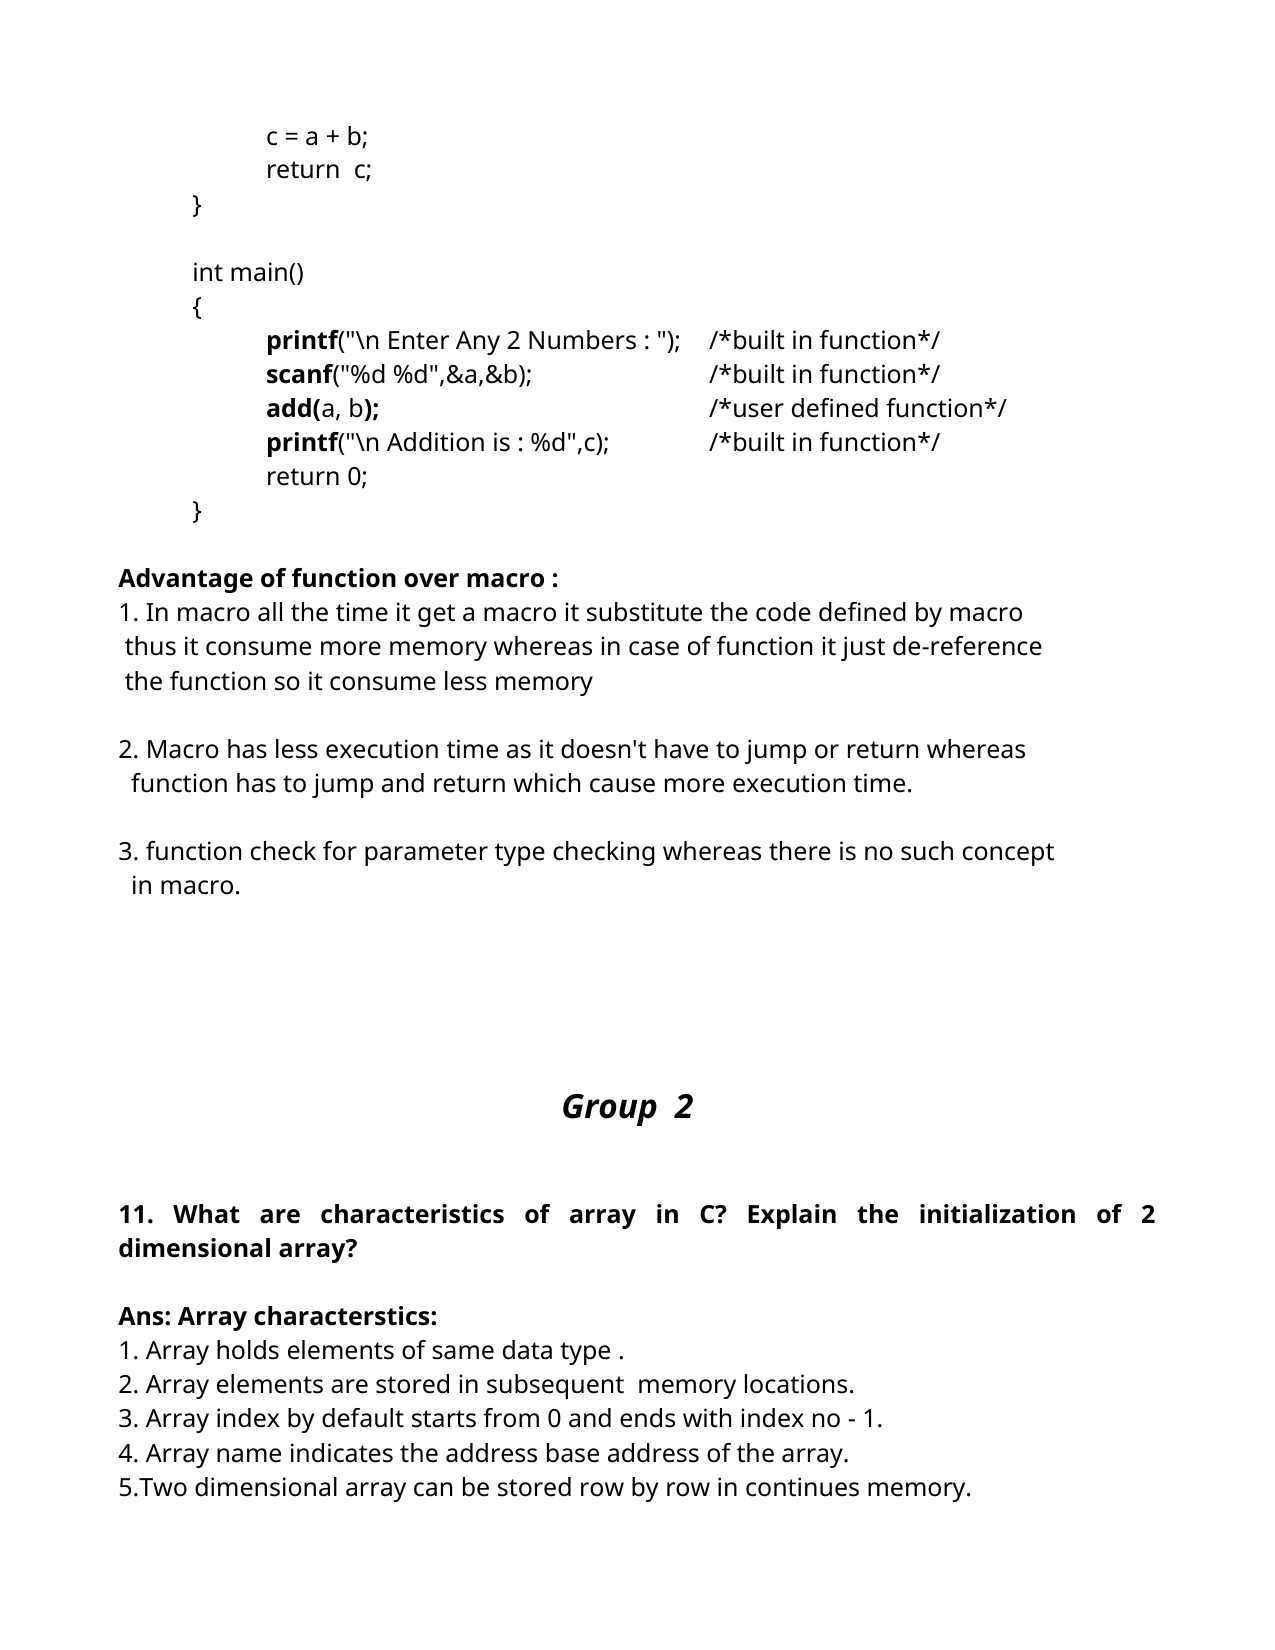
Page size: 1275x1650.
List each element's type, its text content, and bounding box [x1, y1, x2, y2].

text 3. function check for parameter type checking whereas there is no such concept [118, 833, 1157, 867]
text 5.Two dimensional array can be stored row by row in continues memory. [118, 1469, 1157, 1503]
text 1. Array holds elements of same data type . [118, 1333, 1157, 1367]
text return c; [118, 152, 1157, 186]
text printf("\n Enter Any 2 Numbers : "); /*built in function*/ [118, 322, 1157, 357]
text Advantage of function over macro : [118, 561, 1157, 595]
text { [118, 288, 1157, 322]
text Ans: Array characterstics: [118, 1299, 1157, 1333]
text 4. Array name indicates the address base address of the array. [118, 1435, 1157, 1469]
text function has to jump and return which cause more execution time. [118, 765, 1157, 799]
text the function so it consume less memory [118, 663, 1157, 697]
text scanf("%d %d",&a,&b); /*built in function*/ [118, 357, 1157, 391]
text thus it consume more memory whereas in case of function it just de-reference [118, 629, 1157, 663]
text c = a + b; [118, 118, 1157, 152]
text 1. In macro all the time it get a macro it substitute the code defined by macro [118, 595, 1157, 629]
text int main() [118, 254, 1157, 288]
text } [118, 186, 1157, 220]
text 2. Array elements are stored in subsequent memory locations. [118, 1367, 1157, 1401]
text 3. Array index by default starts from 0 and ends with index no - 1. [118, 1401, 1157, 1435]
text add(a, b); /*user defined function*/ [118, 391, 1157, 425]
text in macro. [118, 867, 1157, 902]
text Group 2 [118, 1083, 1157, 1129]
text 2. Macro has less execution time as it doesn't have to jump or return whereas [118, 731, 1157, 765]
text return 0; [118, 459, 1157, 493]
text } [118, 493, 1157, 527]
text 11. What are characteristics of array in C? Explain the initialization of 2 dimensional array? [118, 1197, 1157, 1265]
text printf("\n Addition is : %d",c); /*built in function*/ [118, 425, 1157, 459]
